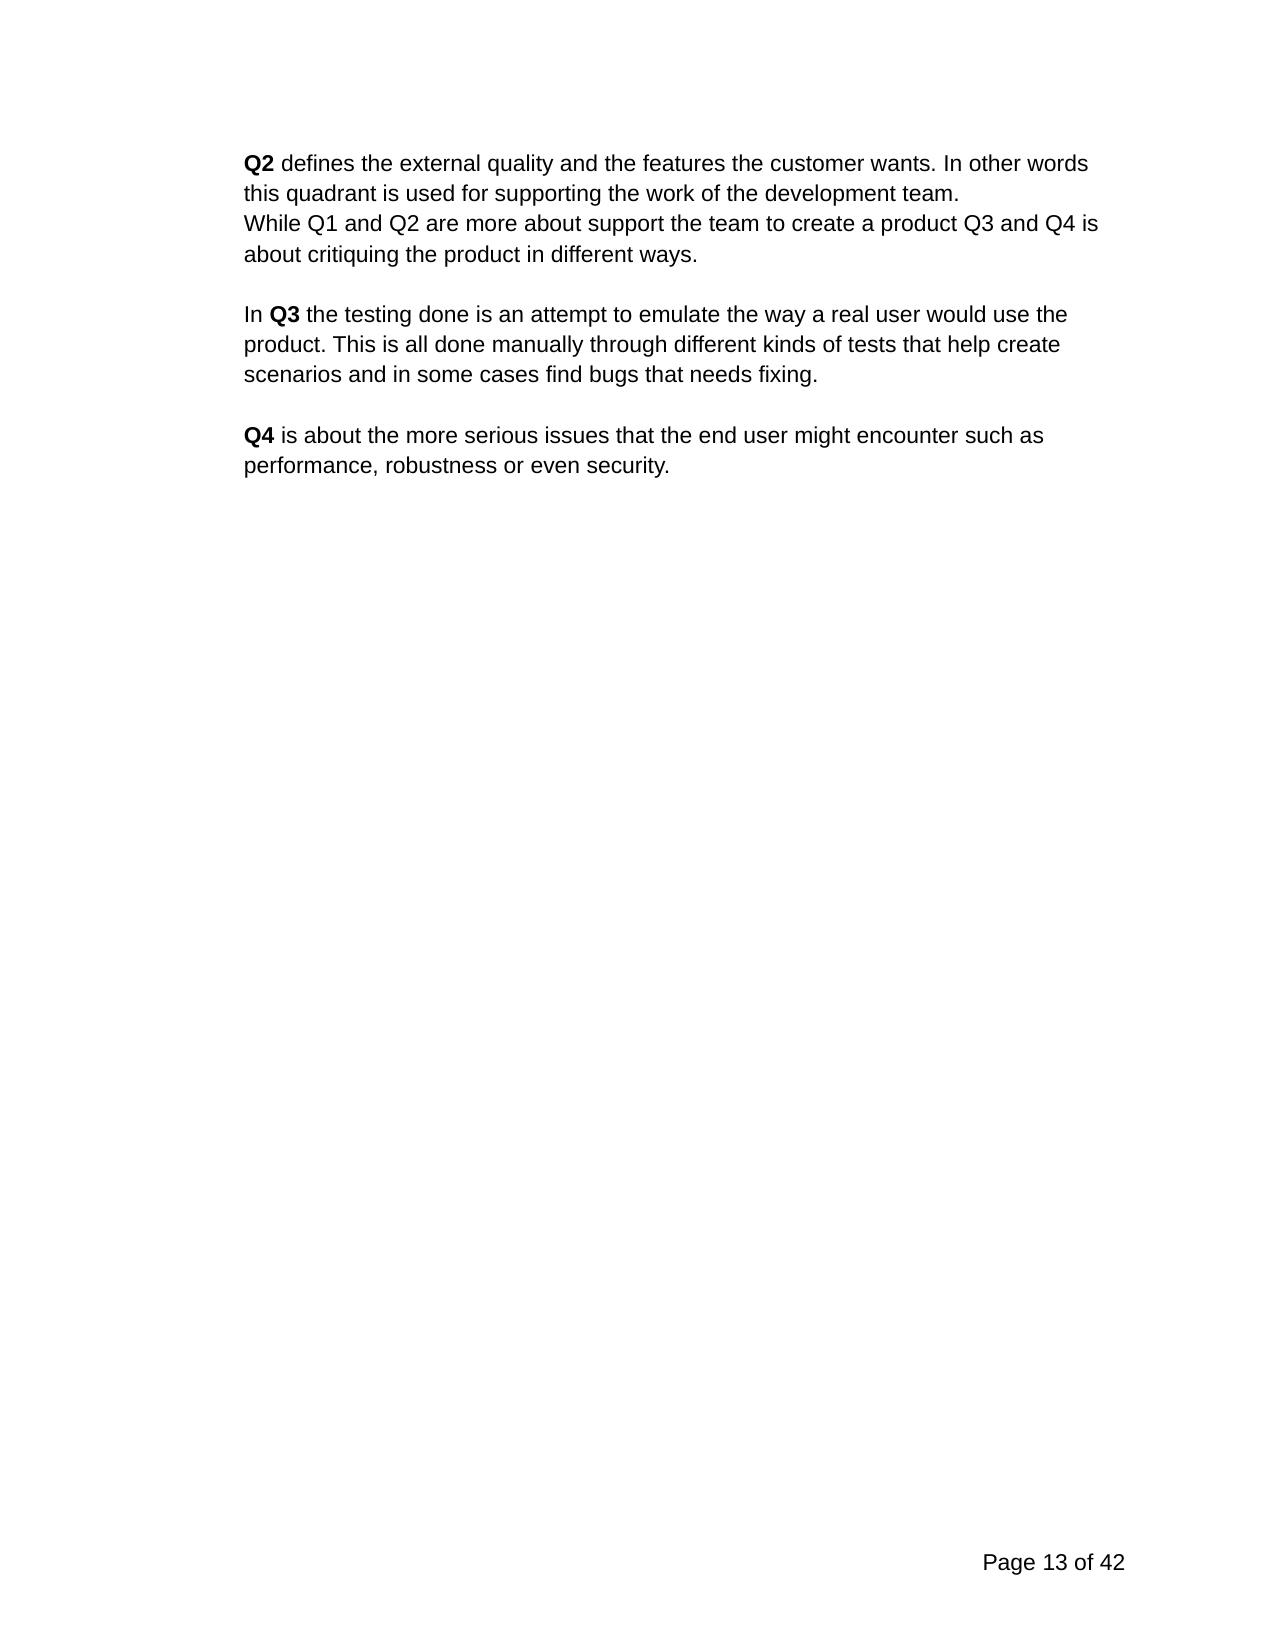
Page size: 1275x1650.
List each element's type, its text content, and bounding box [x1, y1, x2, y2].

text Q4 is about the more serious issues that the end user might encounter such as performance, robustness or even security. [244, 422, 1125, 478]
text Q2 defines the external quality and the features the customer wants. In other words this quadrant is used for supporting the work of the development team. While Q1 and Q2 are more about support the team to create a product Q3 and Q4 is about critiquing the product in different ways. [244, 150, 1125, 297]
text In Q3 the testing done is an attempt to emulate the way a real user would use the product. This is all done manually through different kinds of tests that help create scenarios and in some cases find bugs that needs fixing. [244, 301, 1125, 418]
